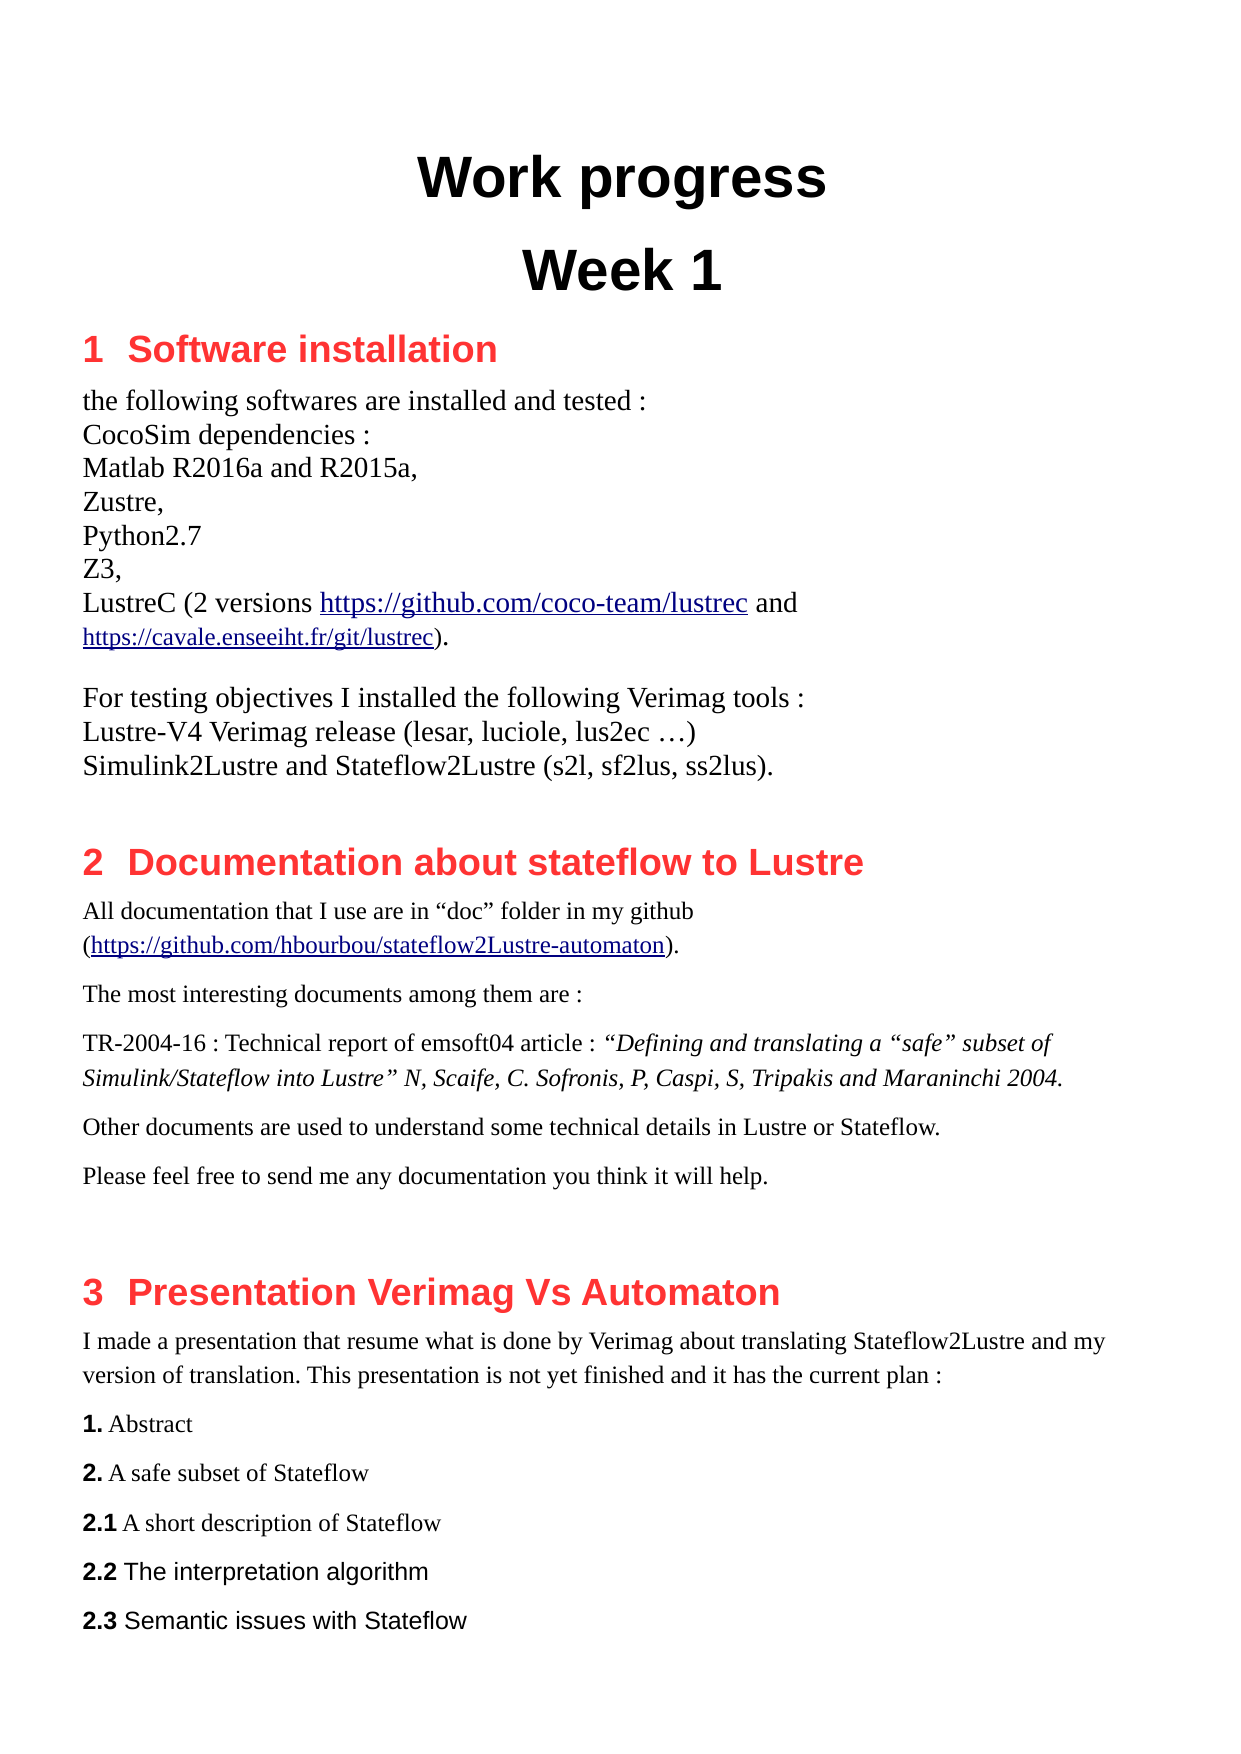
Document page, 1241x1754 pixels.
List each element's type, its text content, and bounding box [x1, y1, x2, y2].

text Python2.7 [82, 518, 1162, 551]
text Zustre, [82, 484, 1162, 518]
text 2.2 The interpretation algorithm [82, 1557, 1162, 1586]
subtitle Presentation Verimag Vs Automaton [82, 1269, 1162, 1313]
text Other documents are used to understand some technical details in Lustre or Stateflow. [82, 1112, 1162, 1141]
text 2. A safe subset of Stateflow [82, 1458, 1162, 1487]
text the following softwares are installed and tested : [82, 383, 1162, 417]
text Lustre-V4 Verimag release (lesar, luciole, lus2ec …) [82, 714, 1162, 748]
text CocoSim dependencies : [82, 417, 1162, 451]
text Please feel free to send me any documentation you think it will help. [82, 1161, 1162, 1190]
text 2.1 A short description of Stateflow [82, 1508, 1162, 1536]
text All documentation that I use are in “doc” folder in my github (https://github.com/hbourbou/stateflow2Lustre-automaton). [82, 896, 1162, 959]
text For testing objectives I installed the following Verimag tools : [82, 681, 1162, 714]
text The most interesting documents among them are : [82, 979, 1162, 1008]
text Simulink2Lustre and Stateflow2Lustre (s2l, sf2lus, ss2lus). [82, 748, 1162, 781]
text Z3, [82, 551, 1162, 585]
text 1. Abstract [82, 1409, 1162, 1438]
subtitle Software installation [82, 327, 1162, 371]
text Matlab R2016a and R2015a, [82, 451, 1162, 484]
text 2.3 Semantic issues with Stateflow [82, 1606, 1162, 1634]
text I made a presentation that resume what is done by Verimag about translating Stateflow2Lustre and my version of translation. This presentation is not yet finished and it has the current plan : [82, 1326, 1162, 1389]
title Work progress [82, 143, 1162, 210]
text TR-2004-16 : Technical report of emsoft04 article : “Defining and translating a “safe” subset of Simulink/Stateflow into Lustre” N, Scaife, C. Sofronis, P, Caspi, S, Tripakis and Maraninchi 2004. [82, 1028, 1162, 1092]
title Week 1 [82, 235, 1162, 302]
text LustreC (2 versions https://github.com/coco-team/lustrec and https://cavale.enseeiht.fr/git/lustrec). [82, 585, 1162, 652]
subtitle Documentation about stateflow to Lustre [82, 840, 1162, 883]
